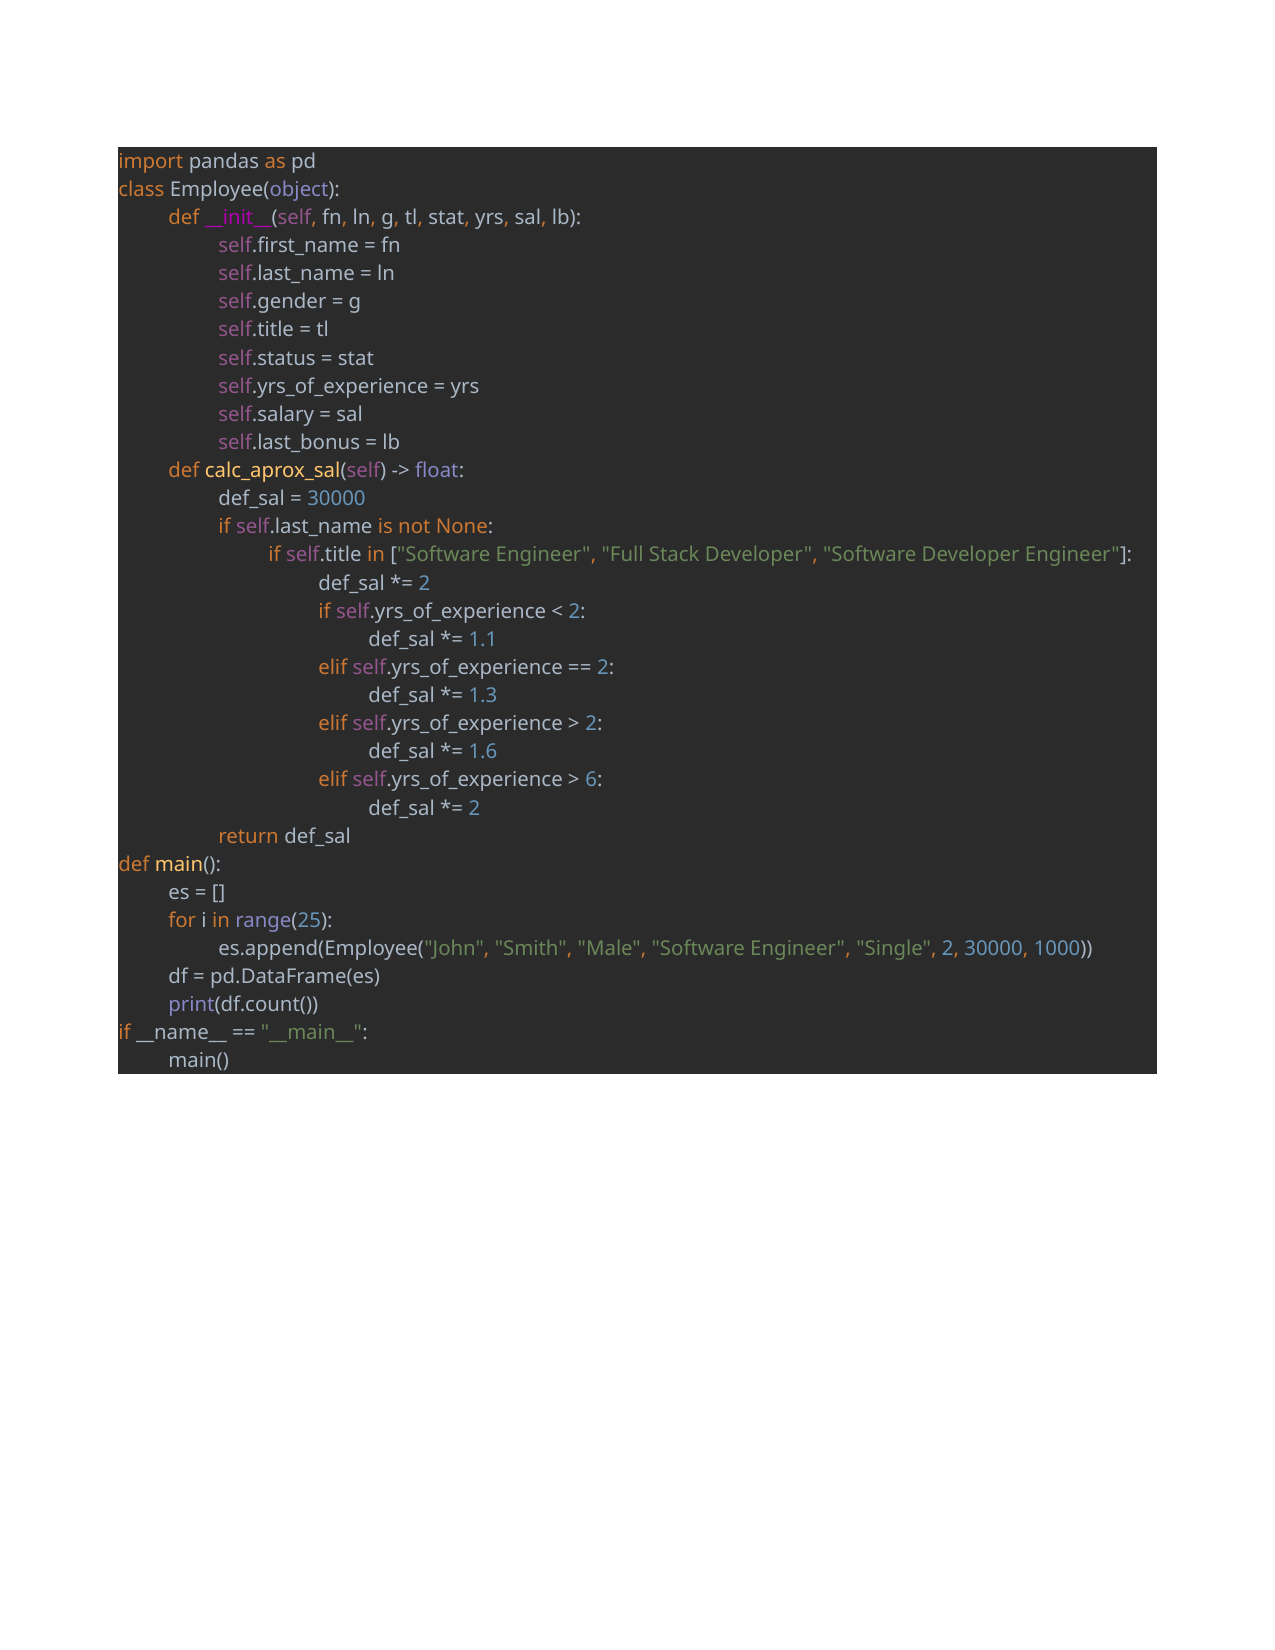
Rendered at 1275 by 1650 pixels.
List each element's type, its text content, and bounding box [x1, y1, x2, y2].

text print(df.count()) [118, 990, 1157, 1018]
text if self.last_name is not None: [118, 512, 1157, 540]
text main() [118, 1046, 1157, 1074]
text def_sal *= 2 [118, 568, 1157, 596]
text if self.yrs_of_experience < 2: [118, 596, 1157, 624]
text es.append(Employee("John", "Smith", "Male", "Software Engineer", "Single", 2, 30000, 1000)) [118, 933, 1157, 962]
text import pandas as pd [118, 147, 1157, 175]
text return def_sal [118, 821, 1157, 849]
text elif self.yrs_of_experience == 2: [118, 652, 1157, 681]
text class Employee(object): [118, 175, 1157, 202]
text self.last_bonus = lb [118, 427, 1157, 456]
text def_sal *= 1.1 [118, 624, 1157, 652]
text self.last_name = ln [118, 259, 1157, 287]
text elif self.yrs_of_experience > 6: [118, 765, 1157, 793]
text elif self.yrs_of_experience > 2: [118, 709, 1157, 737]
text self.salary = sal [118, 399, 1157, 427]
text def main(): [118, 849, 1157, 877]
text self.first_name = fn [118, 231, 1157, 259]
text def_sal *= 1.3 [118, 681, 1157, 709]
text self.gender = g [118, 287, 1157, 315]
text def_sal = 30000 [118, 484, 1157, 512]
text df = pd.DataFrame(es) [118, 962, 1157, 990]
text self.yrs_of_experience = yrs [118, 371, 1157, 399]
text self.status = stat [118, 343, 1157, 371]
text if __name__ == "__main__": [118, 1018, 1157, 1046]
text for i in range(25): [118, 905, 1157, 933]
text es = [] [118, 877, 1157, 905]
text self.title = tl [118, 315, 1157, 343]
text if self.title in ["Software Engineer", "Full Stack Developer", "Software Developer Engineer"]: [118, 540, 1157, 568]
text def calc_aprox_sal(self) -> float: [118, 456, 1157, 484]
text def __init__(self, fn, ln, g, tl, stat, yrs, sal, lb): [118, 202, 1157, 231]
text def_sal *= 2 [118, 793, 1157, 821]
text def_sal *= 1.6 [118, 737, 1157, 765]
